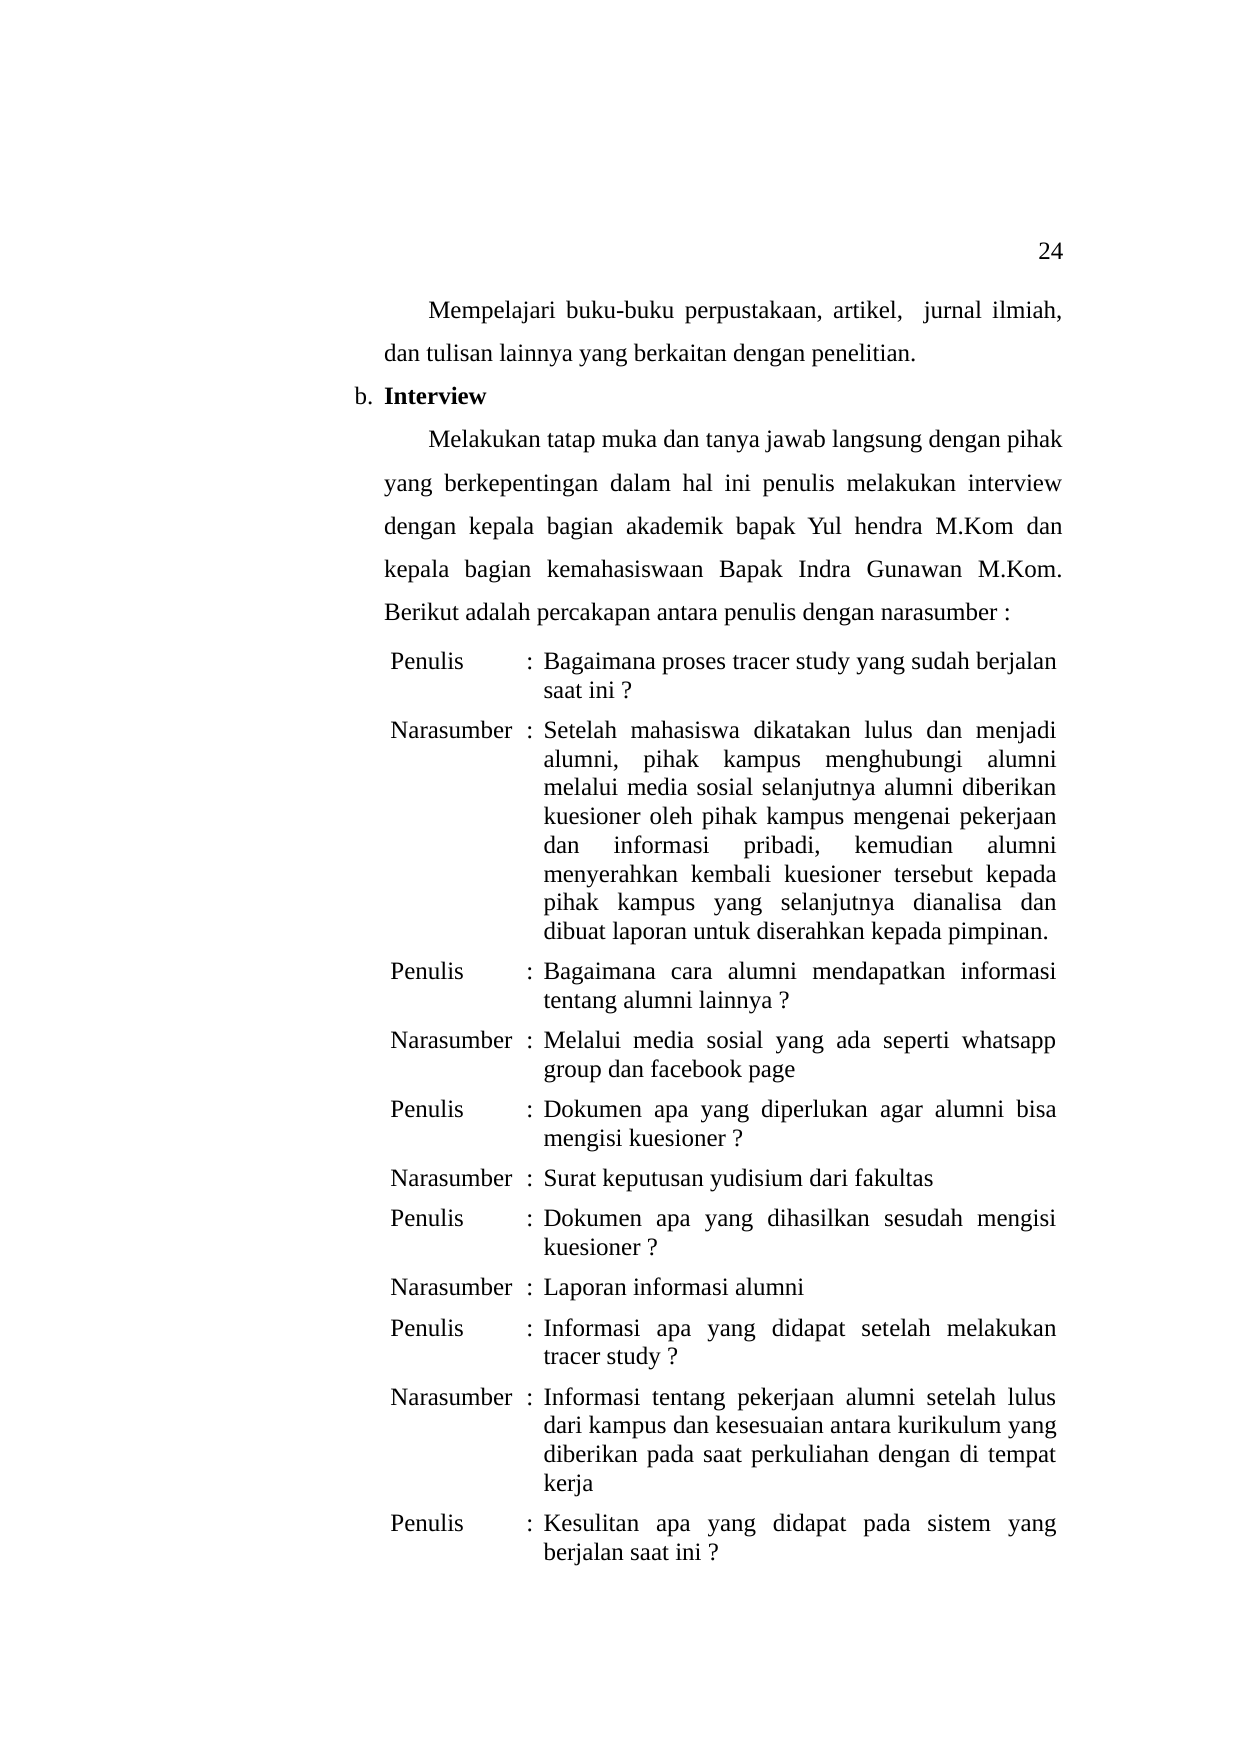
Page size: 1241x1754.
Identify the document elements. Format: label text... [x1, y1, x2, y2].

table_cell : [520, 951, 537, 1019]
table_header Bagaimana proses tracer study yang sudah berjalan saat ini ? [538, 640, 1062, 709]
list Melakukan tatap muka dan tanya jawab langsung dengan pihak yang berkepentingan dalam hal ini penulis melakukan interview dengan kepala bagian akademik bapak Yul hendra M.Kom dan kepala bagian kemahasiswaan Bapak Indra Gunawan M.Kom. Berikut adalah percakapan antara penulis dengan narasumber : [354, 424, 1063, 626]
table_cell Narasumber [384, 1376, 520, 1502]
table_cell : [520, 1267, 537, 1307]
table_cell Dokumen apa yang diperlukan agar alumni bisa mengisi kuesioner ? [538, 1089, 1062, 1157]
table_cell Penulis [384, 1198, 520, 1267]
table_cell Narasumber [384, 1267, 520, 1307]
table_cell Setelah mahasiswa dikatakan lulus dan menjadi alumni, pihak kampus menghubungi alumni melalui media sosial selanjutnya alumni diberikan kuesioner oleh pihak kampus mengenai pekerjaan dan informasi pribadi, kemudian alumni menyerahkan kembali kuesioner tersebut kepada pihak kampus yang selanjutnya dianalisa dan dibuat laporan untuk diserahkan kepada pimpinan. [538, 709, 1062, 951]
table_cell Laporan informasi alumni [538, 1267, 1062, 1307]
table_header Penulis [384, 640, 520, 709]
table_cell : [520, 1307, 537, 1376]
table_cell Penulis [384, 1502, 520, 1571]
table_cell : [520, 709, 537, 951]
table_cell Kesulitan apa yang didapat pada sistem yang berjalan saat ini ? [538, 1502, 1062, 1571]
list Interview [354, 381, 1063, 410]
table_cell : [520, 1158, 537, 1198]
table_cell Surat keputusan yudisium dari fakultas [538, 1158, 1062, 1198]
table_cell Narasumber [384, 1158, 520, 1198]
table_cell : [520, 1089, 537, 1157]
table_cell : [520, 1376, 537, 1502]
table_cell Penulis [384, 1089, 520, 1157]
table_cell Penulis [384, 1307, 520, 1376]
table_cell Informasi tentang pekerjaan alumni setelah lulus dari kampus dan kesesuaian antara kurikulum yang diberikan pada saat perkuliahan dengan di tempat kerja [538, 1376, 1062, 1502]
table_cell Penulis [384, 951, 520, 1019]
table_cell : [520, 1502, 537, 1571]
table_cell Bagaimana cara alumni mendapatkan informasi tentang alumni lainnya ? [538, 951, 1062, 1019]
table_cell Narasumber [384, 1020, 520, 1088]
table_header : [520, 640, 537, 709]
table_cell Narasumber [384, 709, 520, 951]
table_cell : [520, 1020, 537, 1088]
table_cell : [520, 1198, 537, 1267]
table_cell Dokumen apa yang dihasilkan sesudah mengisi kuesioner ? [538, 1198, 1062, 1267]
list Mempelajari buku-buku perpustakaan, artikel, jurnal ilmiah, dan tulisan lainnya yang berkaitan dengan penelitian. [354, 295, 1063, 367]
table_cell Melalui media sosial yang ada seperti whatsapp group dan facebook page [538, 1020, 1062, 1088]
table_cell Informasi apa yang didapat setelah melakukan tracer study ? [538, 1307, 1062, 1376]
